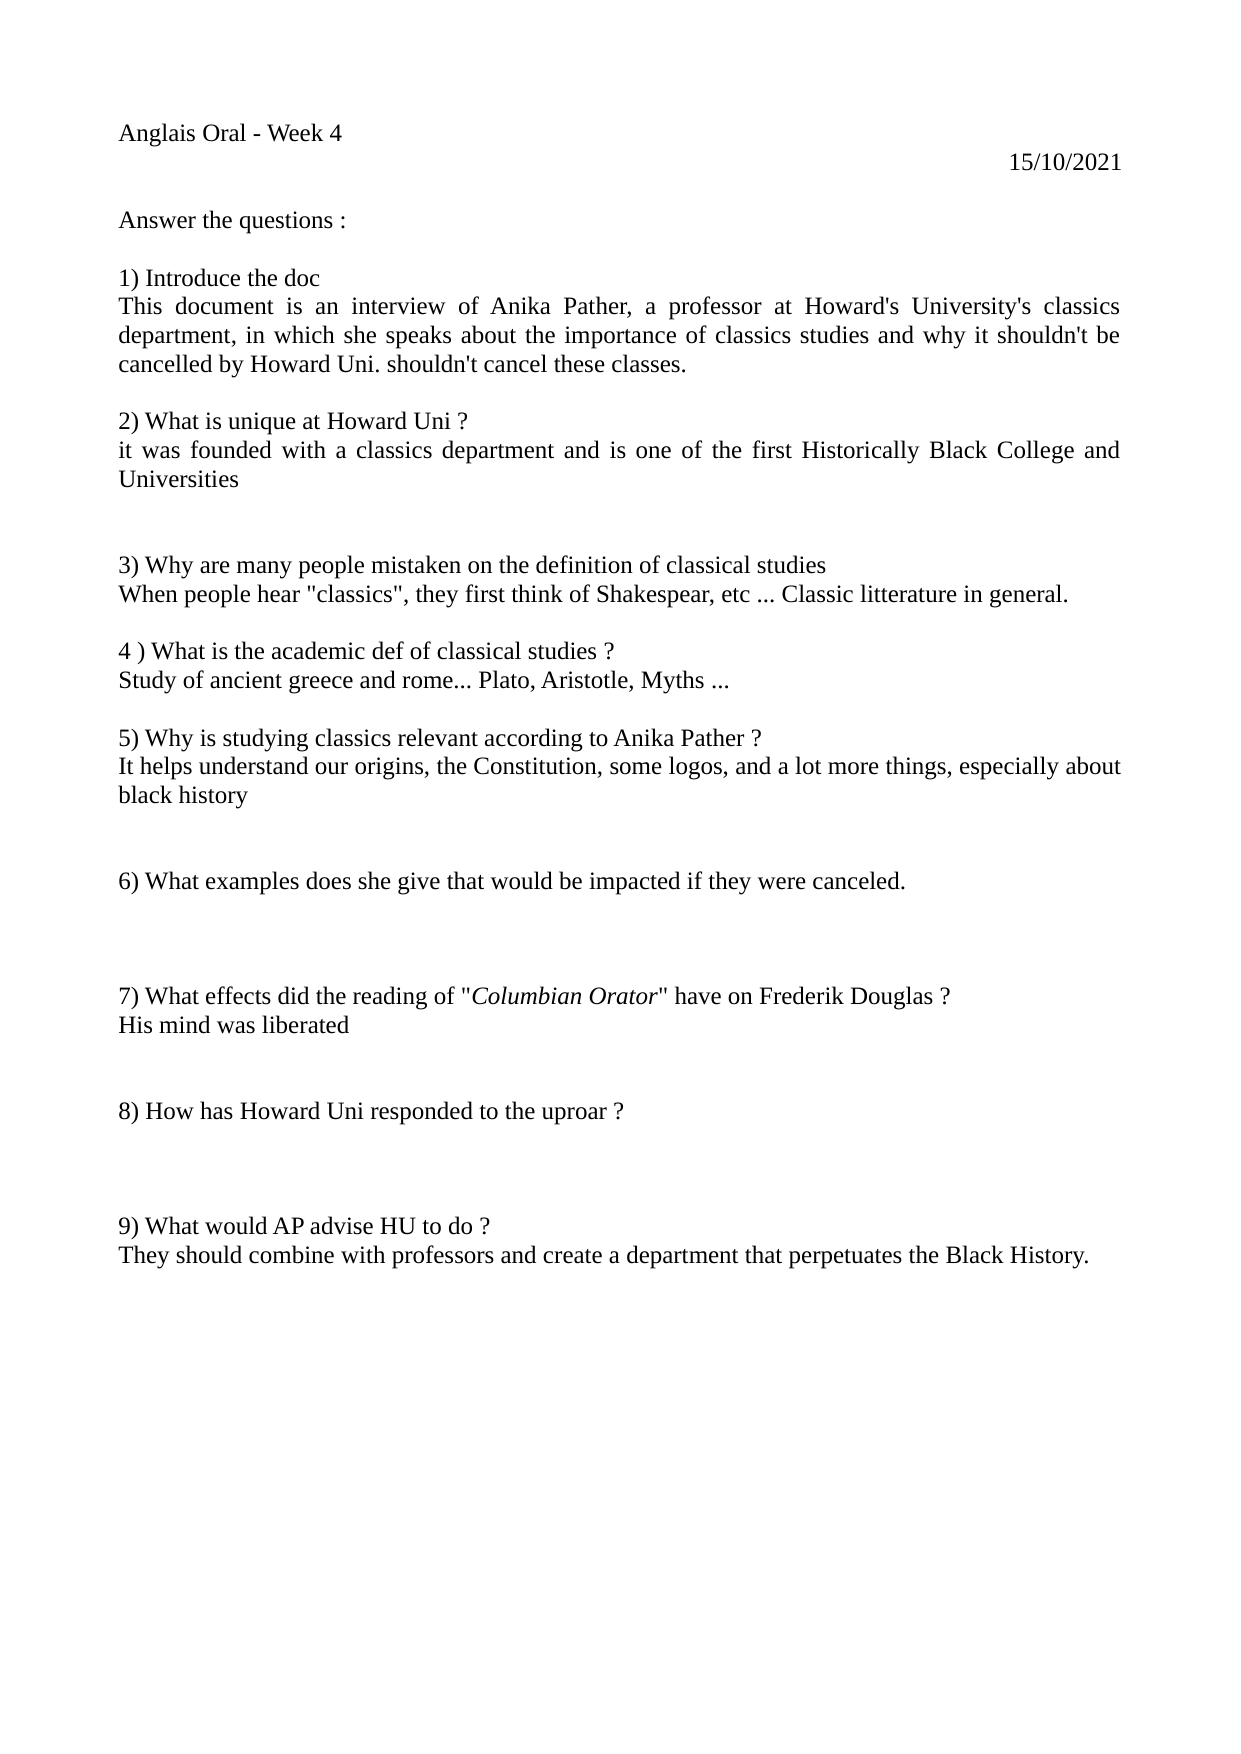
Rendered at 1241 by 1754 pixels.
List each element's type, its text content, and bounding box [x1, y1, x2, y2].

text His mind was liberated [118, 1010, 1122, 1039]
text Study of ancient greece and rome... Plato, Aristotle, Myths ... [118, 665, 1122, 694]
text It helps understand our origins, the Constitution, some logos, and a lot more things, especially about black history [118, 751, 1122, 809]
text 3) Why are many people mistaken on the definition of classical studies [118, 550, 1122, 579]
text 7) What effects did the reading of "Columbian Orator" have on Frederik Douglas ? [118, 981, 1122, 1010]
text 9) What would AP advise HU to do ? [118, 1211, 1122, 1240]
text 4 ) What is the academic def of classical studies ? [118, 636, 1122, 665]
text 2) What is unique at Howard Uni ? [118, 406, 1122, 435]
text This document is an interview of Anika Pather, a professor at Howard's University's classics department, in which she speaks about the importance of classics studies and why it shouldn't be cancelled by Howard Uni. shouldn't cancel these classes. [118, 291, 1122, 378]
text 8) How has Howard Uni responded to the uproar ? [118, 1096, 1122, 1125]
text 5) Why is studying classics relevant according to Anika Pather ? [118, 723, 1122, 751]
text Answer the questions : [118, 205, 1122, 234]
text They should combine with professors and create a department that perpetuates the Black History. [118, 1240, 1122, 1269]
text 6) What examples does she give that would be impacted if they were canceled. [118, 866, 1122, 895]
text When people hear "classics", they first think of Shakespear, etc ... Classic litterature in general. [118, 579, 1122, 608]
text 1) Introduce the doc [118, 263, 1122, 291]
text it was founded with a classics department and is one of the first Historically Black College and Universities [118, 435, 1122, 493]
